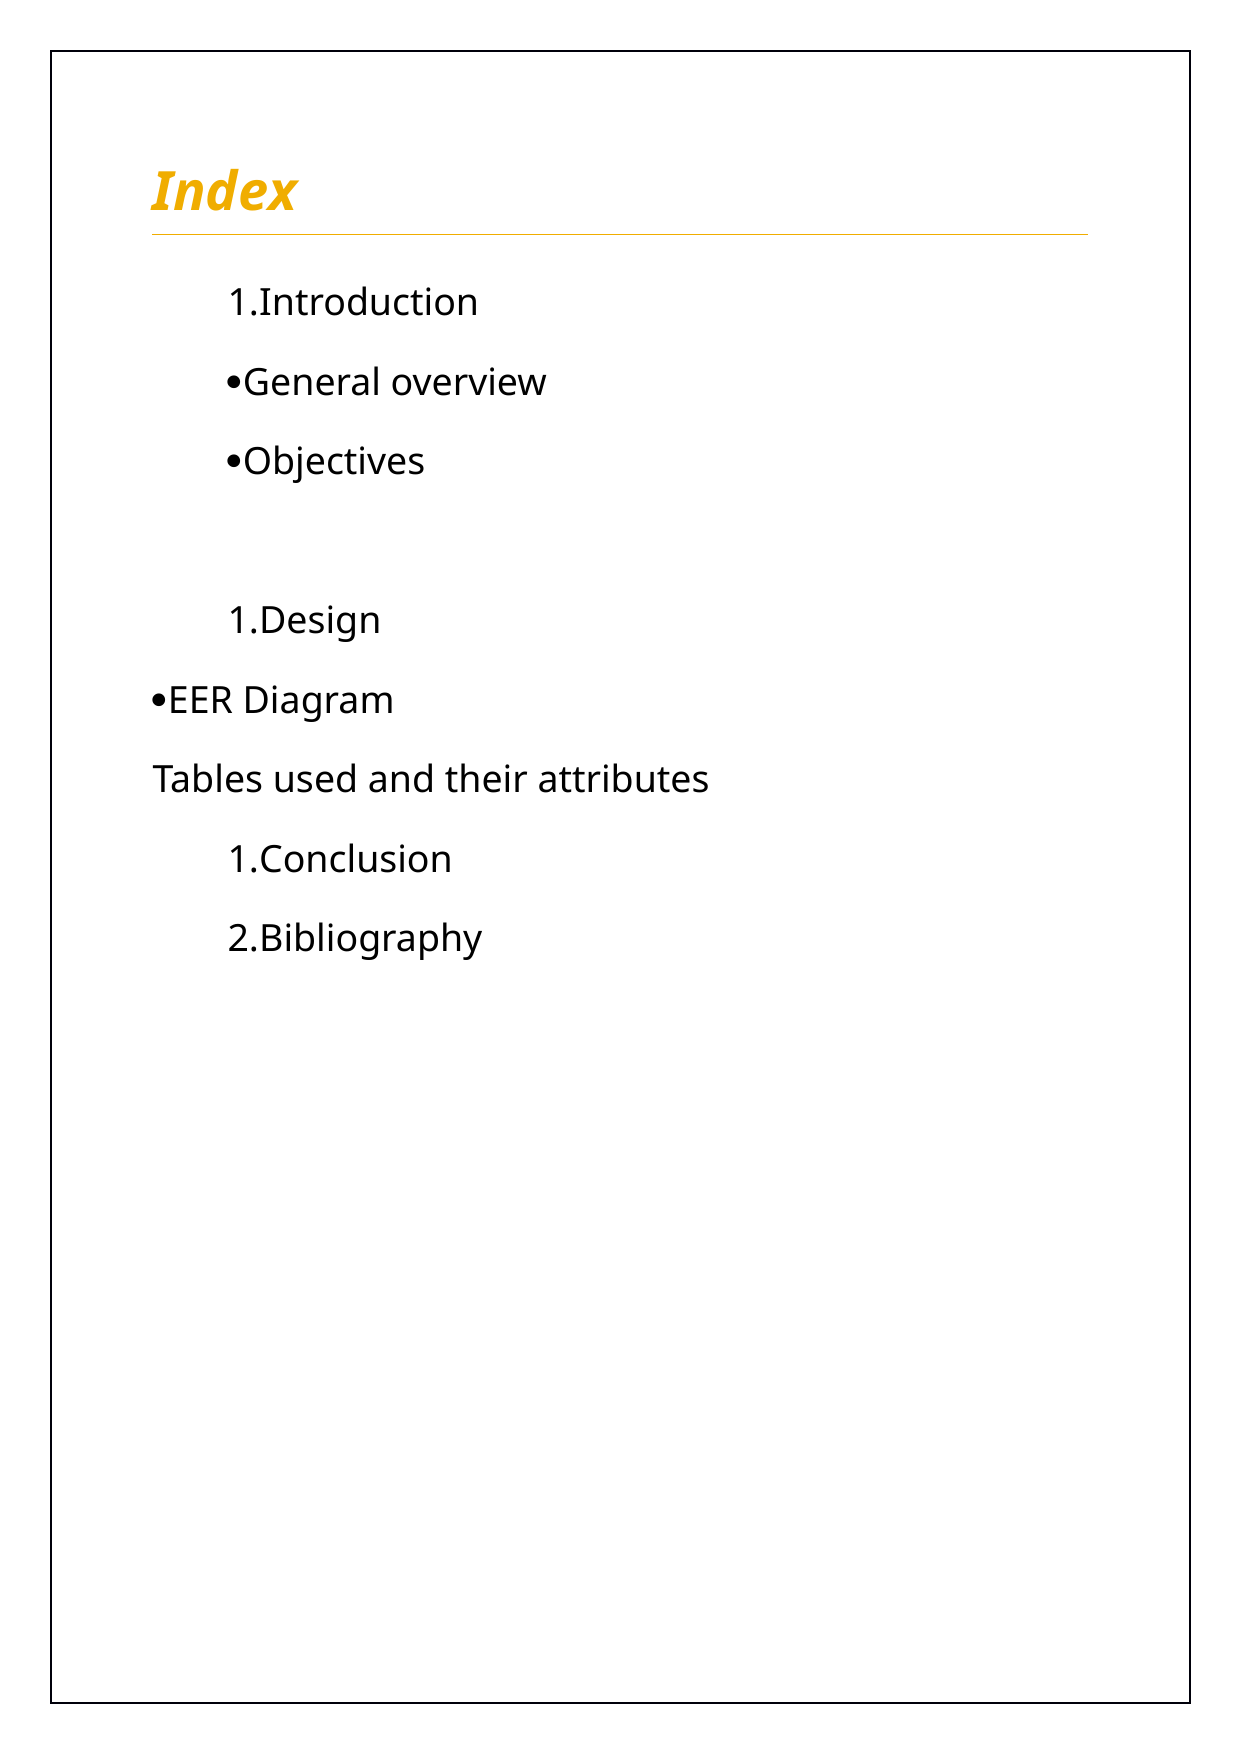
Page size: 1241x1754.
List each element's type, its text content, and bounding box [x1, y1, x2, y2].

list Bibliography [227, 911, 1088, 962]
list Tables used and their attributes [152, 752, 1088, 803]
list General overview [227, 355, 1088, 406]
list Objectives [227, 434, 1088, 486]
text Index [152, 152, 1088, 234]
list Conclusion [227, 832, 1088, 883]
list Introduction [227, 276, 1088, 327]
list Design [227, 593, 1088, 644]
list EER Diagram [152, 673, 1088, 724]
